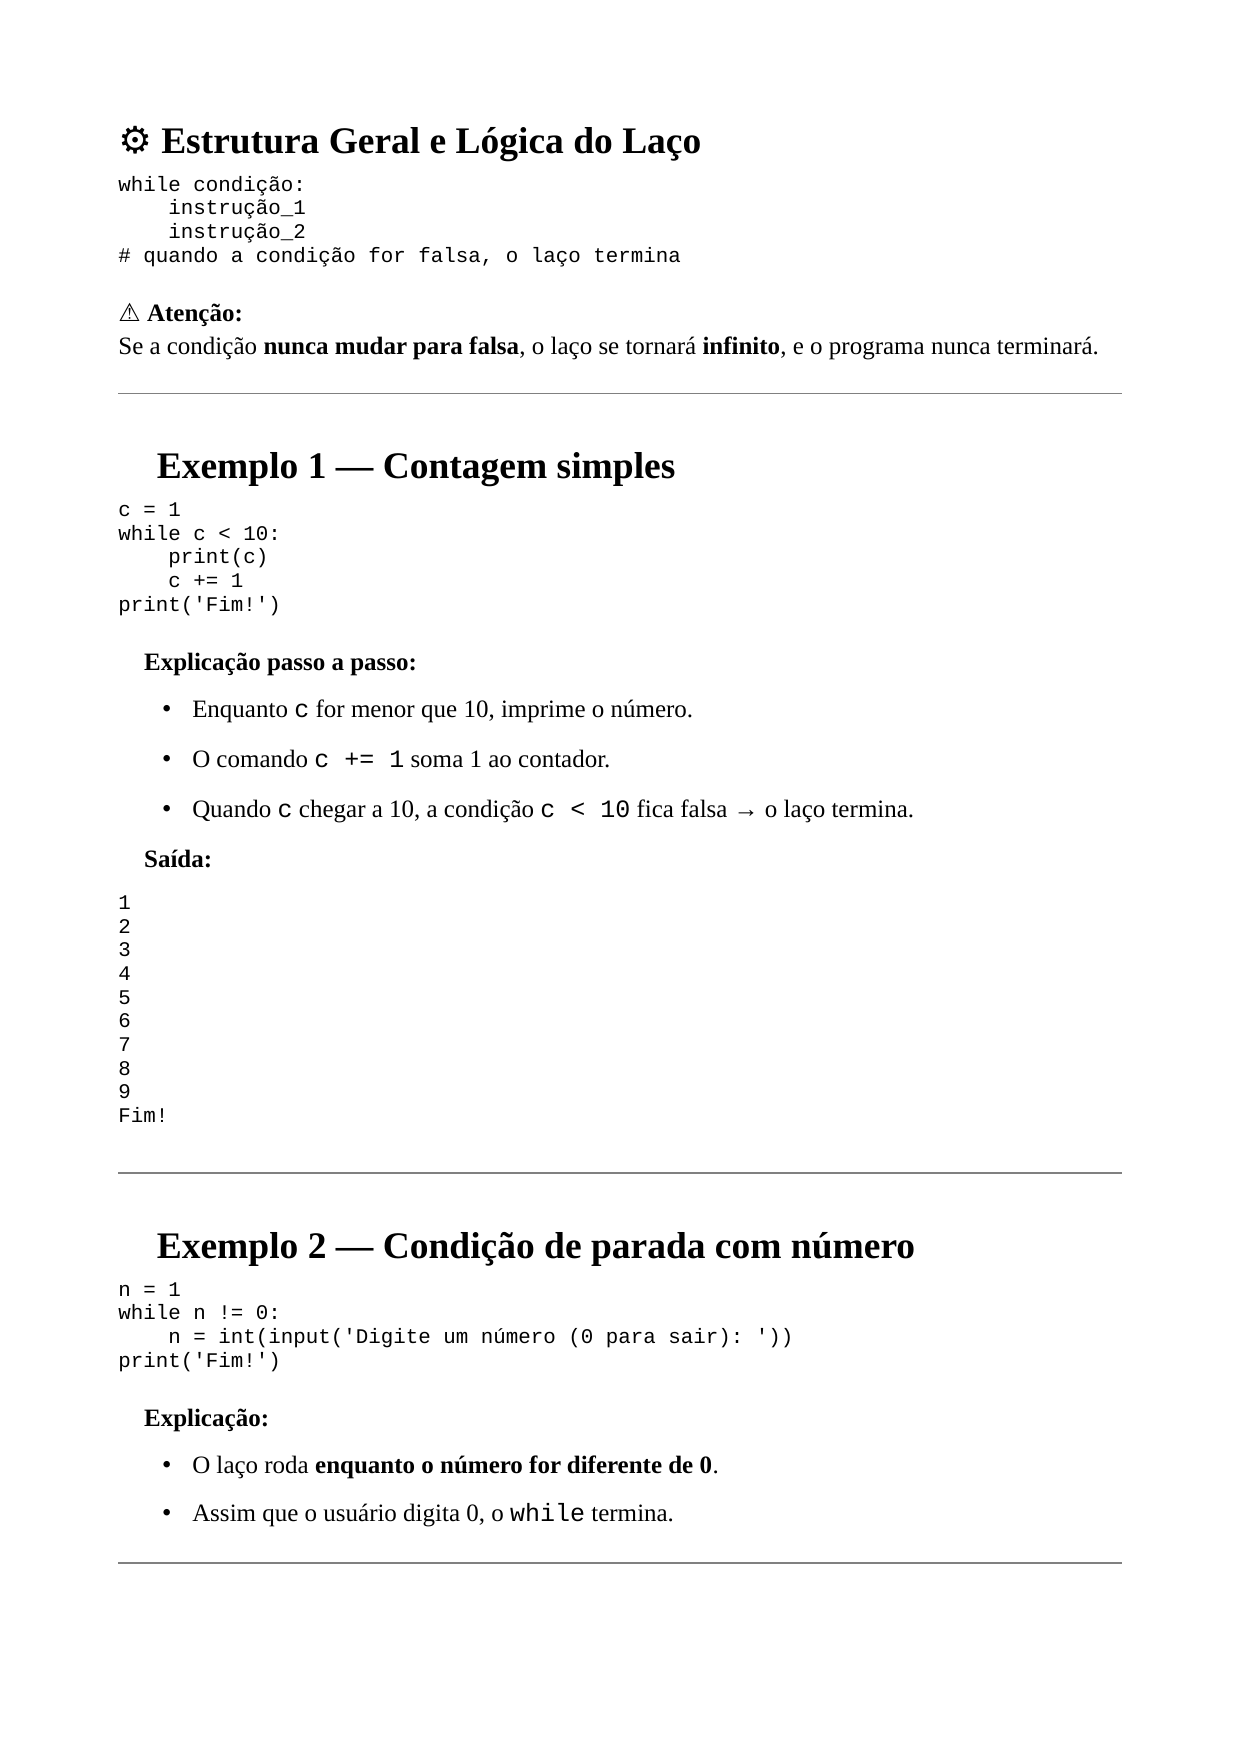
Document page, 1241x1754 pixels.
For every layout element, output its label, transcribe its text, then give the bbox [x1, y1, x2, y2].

text 9 [118, 1081, 1122, 1105]
text 6 [118, 1010, 1122, 1034]
text ⚠️ Atenção: Se a condição nunca mudar para falsa, o laço se tornará infinito, e o programa nunca terminará. [118, 298, 1122, 359]
text while c < 10: [118, 523, 1122, 546]
text instrução_2 [118, 221, 1122, 245]
text c += 1 [118, 570, 1122, 594]
list O comando c += 1 soma 1 ao contador. [162, 744, 1122, 775]
subtitle ⚙️ Estrutura Geral e Lógica do Laço [118, 118, 1122, 161]
subtitle 🧮 Exemplo 1 — Contagem simples [118, 443, 1122, 487]
text 1 [118, 892, 1122, 916]
text 🧠 Explicação passo a passo: [118, 647, 1122, 676]
text 8 [118, 1058, 1122, 1081]
text # quando a condição for falsa, o laço termina [118, 245, 1122, 268]
text c = 1 [118, 499, 1122, 523]
text 🧠 Explicação: [118, 1403, 1122, 1432]
text print('Fim!') [118, 1350, 1122, 1373]
text instrução_1 [118, 197, 1122, 221]
text n = int(input('Digite um número (0 para sair): ')) [118, 1326, 1122, 1350]
text print('Fim!') [118, 594, 1122, 617]
text 🧩 Saída: [118, 844, 1122, 873]
text n = 1 [118, 1279, 1122, 1302]
text Fim! [118, 1105, 1122, 1128]
text 4 [118, 963, 1122, 987]
text while n != 0: [118, 1302, 1122, 1326]
text 7 [118, 1034, 1122, 1058]
text 2 [118, 916, 1122, 939]
text while condição: [118, 174, 1122, 197]
subtitle 🔢 Exemplo 2 — Condição de parada com número [118, 1223, 1122, 1266]
list Quando c chegar a 10, a condição c < 10 fica falsa → o laço termina. [162, 794, 1122, 825]
list Assim que o usuário digita 0, o while termina. [162, 1498, 1122, 1529]
list Enquanto c for menor que 10, imprime o número. [162, 694, 1122, 725]
list O laço roda enquanto o número for diferente de 0. [162, 1450, 1122, 1479]
text 5 [118, 987, 1122, 1010]
text 3 [118, 939, 1122, 963]
text print(c) [118, 546, 1122, 570]
